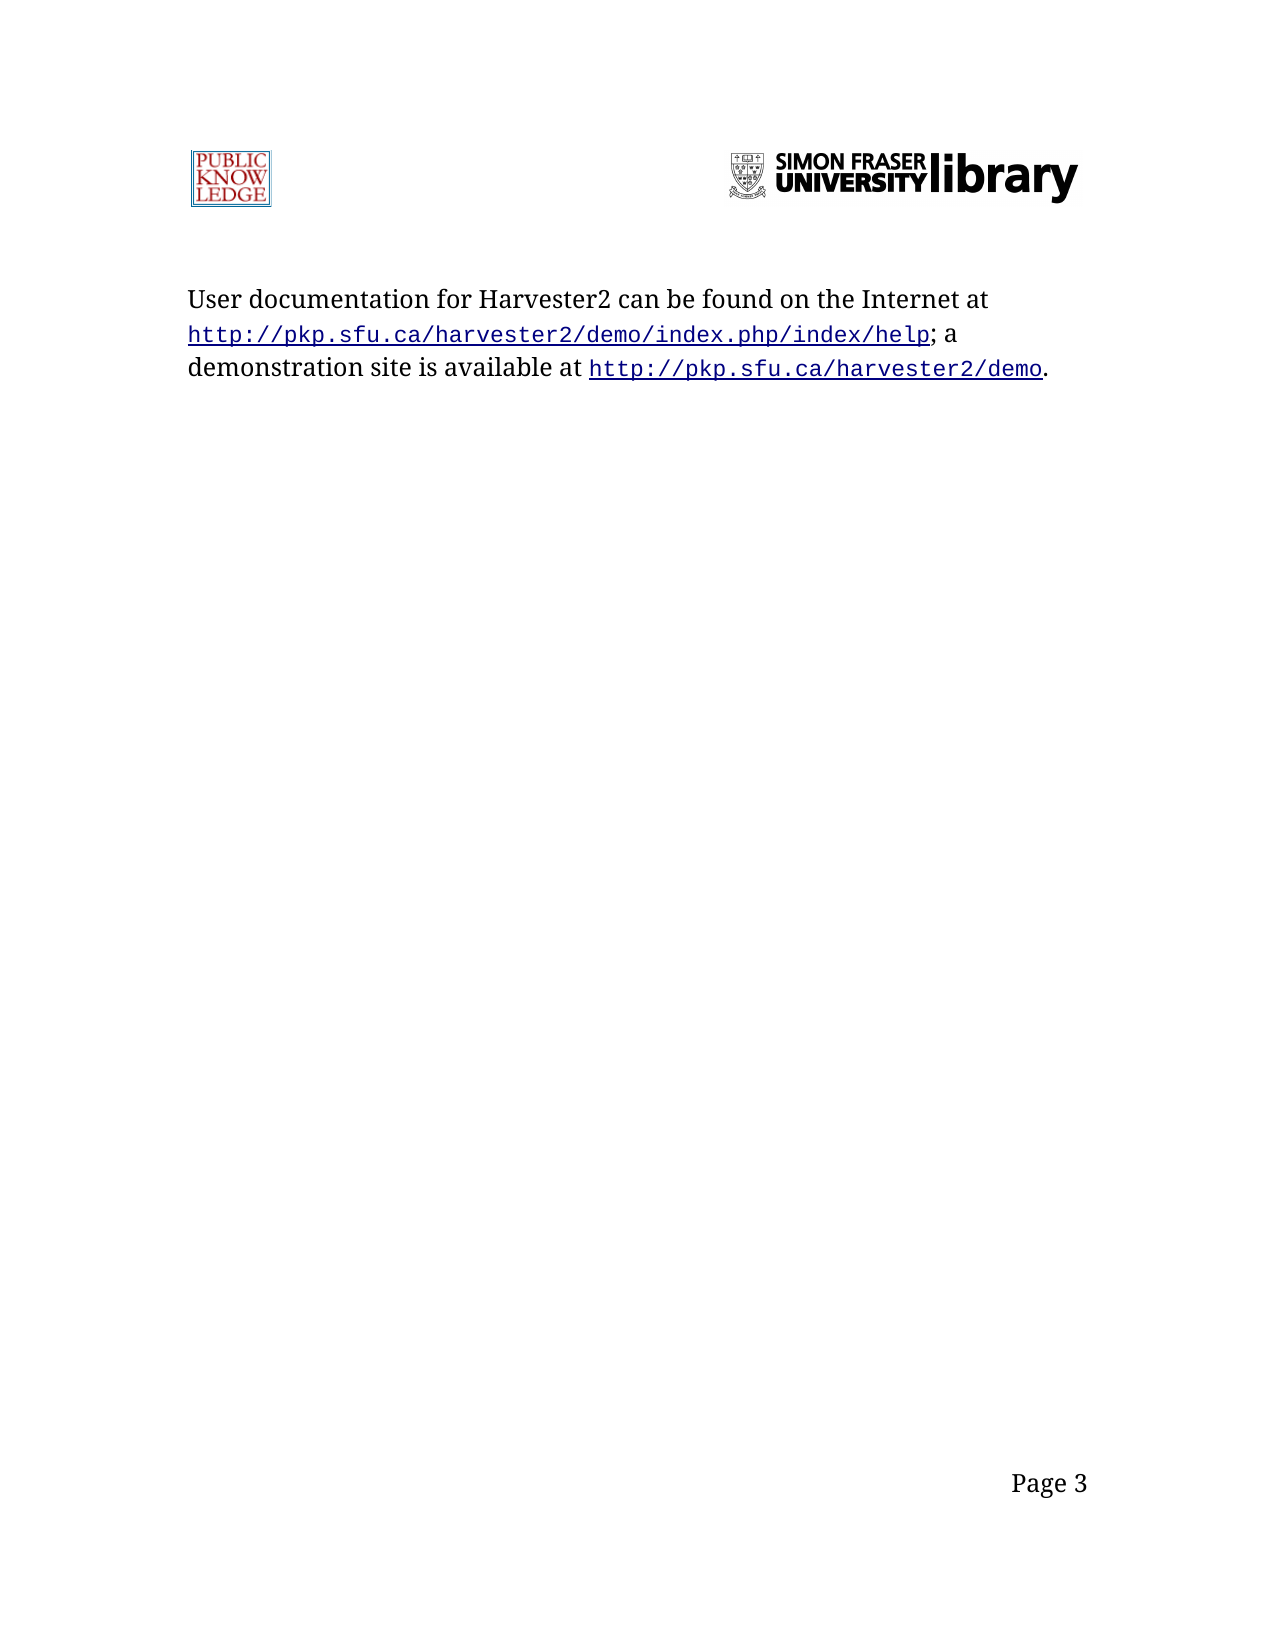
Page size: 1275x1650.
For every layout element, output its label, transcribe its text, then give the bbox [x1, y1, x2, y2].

text User documentation for Harvester2 can be found on the Internet at http://pkp.sfu.ca/harvester2/demo/index.php/index/help; a demonstration site is available at http://pkp.sfu.ca/harvester2/demo. [187, 281, 1087, 383]
picture [723, 150, 1083, 207]
picture [193, 150, 272, 205]
